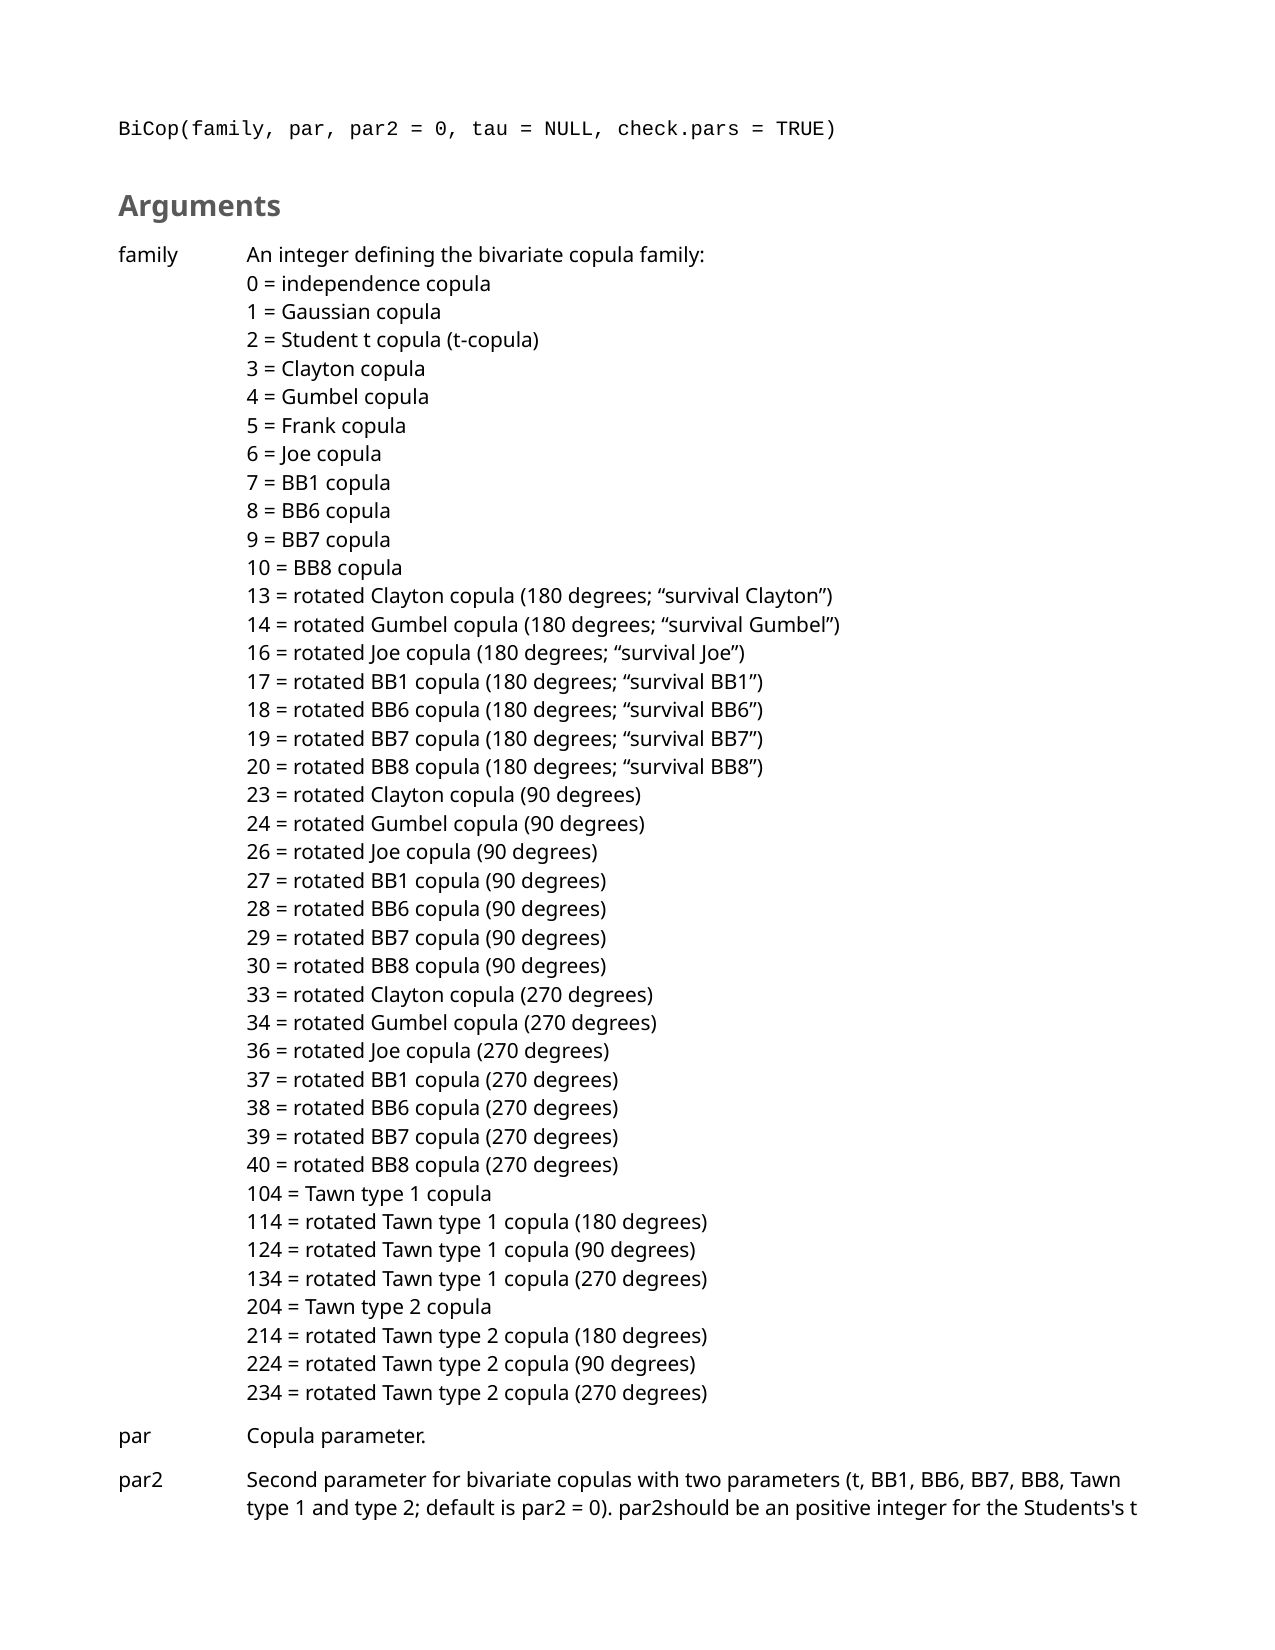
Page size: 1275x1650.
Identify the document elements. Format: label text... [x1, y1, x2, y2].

table_header An integer defining the bivariate copula family: 0 = independence copula 1 = Gaussian copula 2 = Student t copula (t-copula) 3 = Clayton copula 4 = Gumbel copula 5 = Frank copula 6 = Joe copula 7 = BB1 copula 8 = BB6 copula 9 = BB7 copula 10 = BB8 copula 13 = rotated Clayton copula (180 degrees; “survival Clayton”) 14 = rotated Gumbel copula (180 degrees; “survival Gumbel”) 16 = rotated Joe copula (180 degrees; “survival Joe”) 17 = rotated BB1 copula (180 degrees; “survival BB1”) 18 = rotated BB6 copula (180 degrees; “survival BB6”) 19 = rotated BB7 copula (180 degrees; “survival BB7”) 20 = rotated BB8 copula (180 degrees; “survival BB8”) 23 = rotated Clayton copula (90 degrees) 24 = rotated Gumbel copula (90 degrees) 26 = rotated Joe copula (90 degrees) 27 = rotated BB1 copula (90 degrees) 28 = rotated BB6 copula (90 degrees) 29 = rotated BB7 copula (90 degrees) 30 = rotated BB8 copula (90 degrees) 33 = rotated Clayton copula (270 degrees) 34 = rotated Gumbel copula (270 degrees) 36 = rotated Joe copula (270 degrees) 37 = rotated BB1 copula (270 degrees) 38 = rotated BB6 copula (270 degrees) 39 = rotated BB7 copula (270 degrees) 40 = rotated BB8 copula (270 degrees) 104 = Tawn type 1 copula 114 = rotated Tawn type 1 copula (180 degrees) 124 = rotated Tawn type 1 copula (90 degrees) 134 = rotated Tawn type 1 copula (270 degrees) 204 = Tawn type 2 copula 214 = rotated Tawn type 2 copula (180 degrees) 224 = rotated Tawn type 2 copula (90 degrees) 234 = rotated Tawn type 2 copula (270 degrees) [244, 238, 1157, 1418]
text BiCop(family, par, par2 = 0, tau = NULL, check.pars = TRUE) [118, 118, 1157, 141]
table_cell par2 [118, 1462, 243, 1525]
table_cell par [118, 1419, 243, 1462]
table_cell Second parameter for bivariate copulas with two parameters (t, BB1, BB6, BB7, BB8, Tawn type 1 and type 2; default is par2 = 0). par2should be an positive integer for the Students's t [244, 1462, 1157, 1525]
subtitle Arguments [118, 185, 1157, 225]
table_cell Copula parameter. [244, 1419, 1157, 1462]
table_header family [118, 238, 243, 1418]
